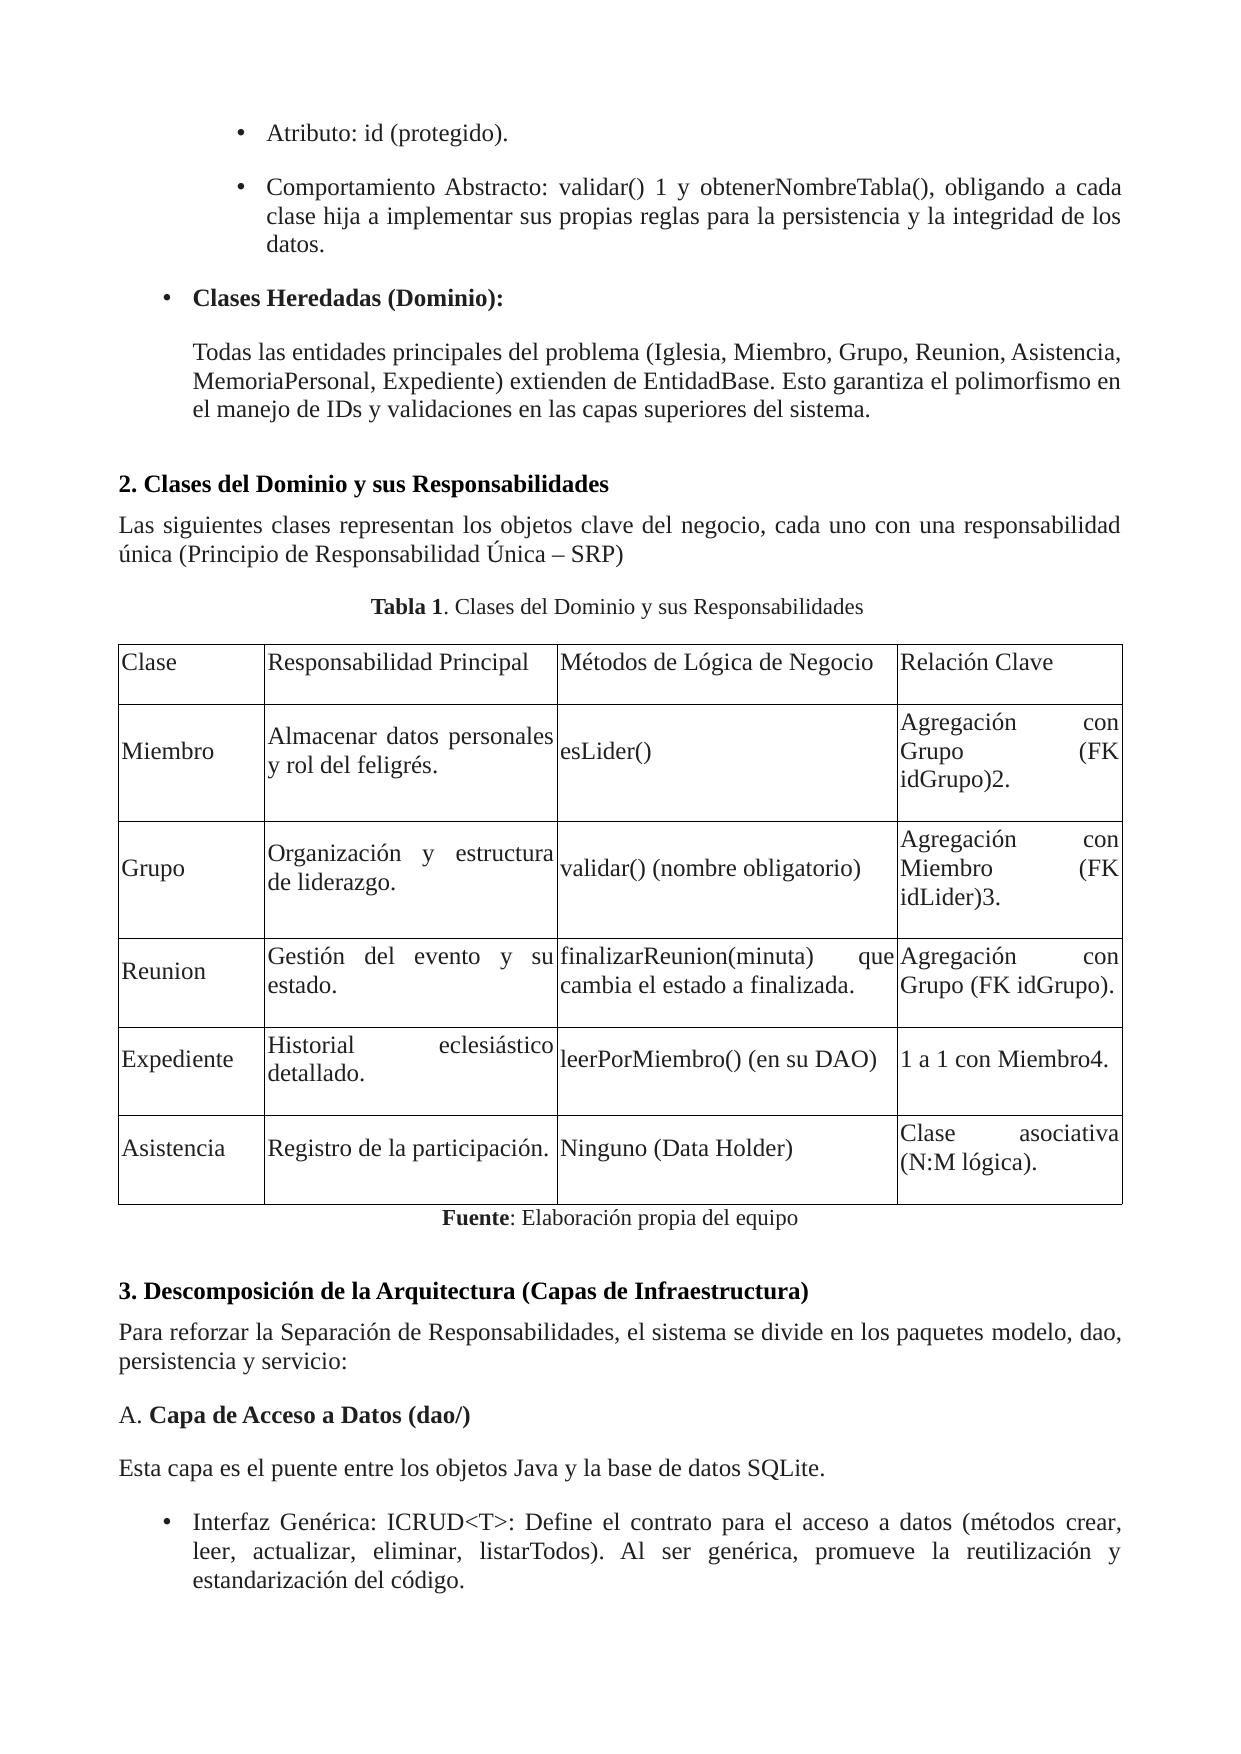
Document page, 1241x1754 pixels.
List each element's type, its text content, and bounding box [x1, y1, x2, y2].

table_cell Reunion [119, 939, 264, 1027]
table_cell Organización y estructura de liderazgo. [265, 822, 557, 938]
text Tabla 1. Clases del Dominio y sus Responsabilidades [118, 593, 1122, 619]
table_cell leerPorMiembro() (en su DAO) [558, 1028, 897, 1115]
table_cell Miembro [119, 705, 264, 821]
table_cell Almacenar datos personales y rol del feligrés. [265, 705, 557, 821]
list Clases Heredadas (Dominio): [163, 283, 1122, 312]
table_cell Grupo [119, 822, 264, 938]
table_cell Historial eclesiástico detallado. [265, 1028, 557, 1115]
table_cell validar() (nombre obligatorio) [558, 822, 897, 938]
table_cell 1 a 1 con Miembro4. [898, 1028, 1122, 1115]
table_cell Expediente [119, 1028, 264, 1115]
table_header Responsabilidad Principal [265, 645, 557, 704]
text Esta capa es el puente entre los objetos Java y la base de datos SQLite. [118, 1453, 1122, 1482]
table_cell Agregación con Grupo (FK idGrupo)2. [898, 705, 1122, 821]
table_cell Agregación con Grupo (FK idGrupo). [898, 939, 1122, 1027]
table_cell Asistencia [119, 1116, 264, 1204]
table_cell Ninguno (Data Holder) [558, 1116, 897, 1204]
table_cell Registro de la participación. [265, 1116, 557, 1204]
text Para reforzar la Separación de Responsabilidades, el sistema se divide en los paquetes modelo, dao, persistencia y servicio: [118, 1317, 1122, 1375]
list Todas las entidades principales del problema (Iglesia, Miembro, Grupo, Reunion, Asistencia, MemoriaPersonal, Expediente) extienden de EntidadBase. Esto garantiza el polimorfismo en el manejo de IDs y validaciones en las capas superiores del sistema. [163, 337, 1122, 423]
table_header Relación Clave [898, 645, 1122, 704]
text Fuente: Elaboración propia del equipo [118, 1205, 1122, 1230]
table_cell Clase asociativa (N:M lógica). [898, 1116, 1122, 1204]
text A. Capa de Acceso a Datos (dao/) [118, 1400, 1122, 1428]
list Interfaz Genérica: ICRUD<T>: Define el contrato para el acceso a datos (métodos crear, leer, actualizar, eliminar, listarTodos). Al ser genérica, promueve la reutilización y estandarización del código. [163, 1507, 1122, 1593]
subtitle 3. Descomposición de la Arquitectura (Capas de Infraestructura) [118, 1276, 1122, 1305]
table_cell Gestión del evento y su estado. [265, 939, 557, 1027]
table_header Clase [119, 645, 264, 704]
text Las siguientes clases representan los objetos clave del negocio, cada uno con una responsabilidad única (Principio de Responsabilidad Única – SRP) [118, 510, 1122, 568]
list Comportamiento Abstracto: validar() 1 y obtenerNombreTabla(), obligando a cada clase hija a implementar sus propias reglas para la persistencia y la integridad de los datos. [237, 172, 1122, 258]
table_cell esLider() [558, 705, 897, 821]
list Atributo: id (protegido). [237, 118, 1122, 147]
table_cell finalizarReunion(minuta) que cambia el estado a finalizada. [558, 939, 897, 1027]
table_header Métodos de Lógica de Negocio [558, 645, 897, 704]
table_cell Agregación con Miembro (FK idLider)3. [898, 822, 1122, 938]
subtitle 2. Clases del Dominio y sus Responsabilidades [118, 469, 1122, 498]
